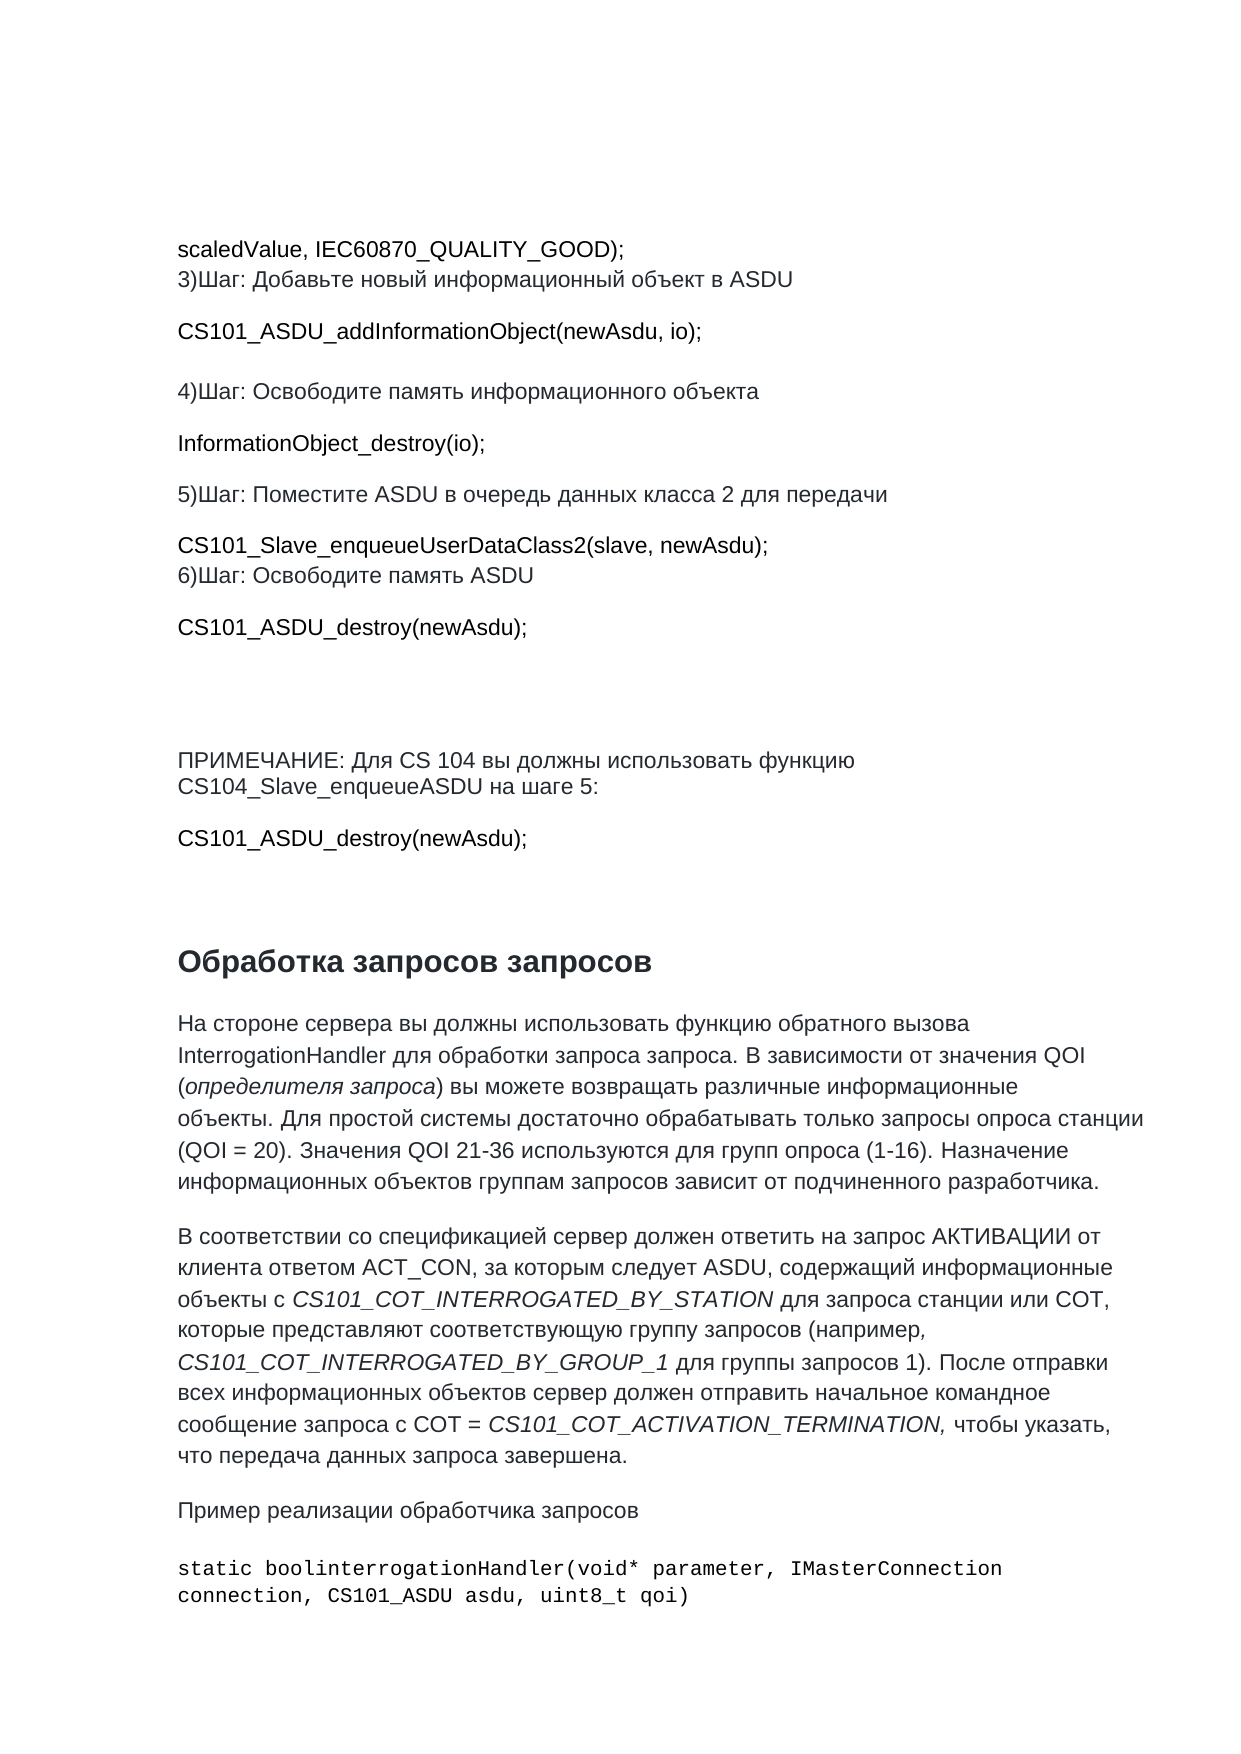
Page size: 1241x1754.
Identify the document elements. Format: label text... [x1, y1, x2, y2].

text CS101_ASDU_addInformationObject(newAsdu, io); [177, 318, 1152, 344]
text CS101_Slave_enqueueUserDataClass2(slave, newAsdu); [177, 532, 1152, 559]
text InformationObject_destroy(io); [177, 429, 1152, 456]
text ПРИМЕЧАНИЕ: Для CS 104 вы должны использовать функцию CS104_Slave_enqueueASDU на шаге 5: [177, 747, 1152, 799]
text 4)Шаг: Освободите память информационного объекта [177, 378, 1152, 404]
text CS101_ASDU_destroy(newAsdu); [177, 824, 1152, 851]
text 5)Шаг: Поместите ASDU в очередь данных класса 2 для передачи [177, 481, 1152, 507]
text Обработка запросов запросов [177, 943, 1152, 979]
text scaledValue, IEC60870_QUALITY_GOOD); [177, 236, 1152, 263]
text На стороне сервера вы должны использовать функцию обратного вызова InterrogationHandler для обработки запроса запроса. В зависимости от значения QOI (определителя запроса) вы можете возвращать различные информационные объекты. Для простой системы достаточно обрабатывать только запросы опроса станции (QOI = 20). Значения QOI 21-36 используются для групп опроса (1-16). Назначение информационных объектов группам запросов зависит от подчиненного разработчика. [177, 1010, 1152, 1194]
text CS101_ASDU_destroy(newAsdu); [177, 614, 1152, 640]
text 6)Шаг: Освободите память ASDU [177, 562, 1152, 589]
text 3)Шаг: Добавьте новый информационный объект в ASDU [177, 266, 1152, 293]
text В соответствии со спецификацией сервер должен ответить на запрос АКТИВАЦИИ от клиента ответом ACT_CON, за которым следует ASDU, содержащий информационные объекты с CS101_COT_INTERROGATED_BY_STATION для запроса станции или COT, которые представляют соответствующую группу запросов (например, CS101_COT_INTERROGATED_BY_GROUP_1 для группы запросов 1). После отправки всех информационных объектов сервер должен отправить начальное командное сообщение запроса с COT = CS101_COT_ACTIVATION_TERMINATION, чтобы указать, что передача данных запроса завершена. [177, 1223, 1152, 1468]
text static boolinterrogationHandler(void* parameter, IMasterConnection connection, CS101_ASDU asdu, uint8_t qoi) [177, 1557, 1152, 1608]
text Пример реализации обработчика запросов [177, 1497, 1152, 1523]
